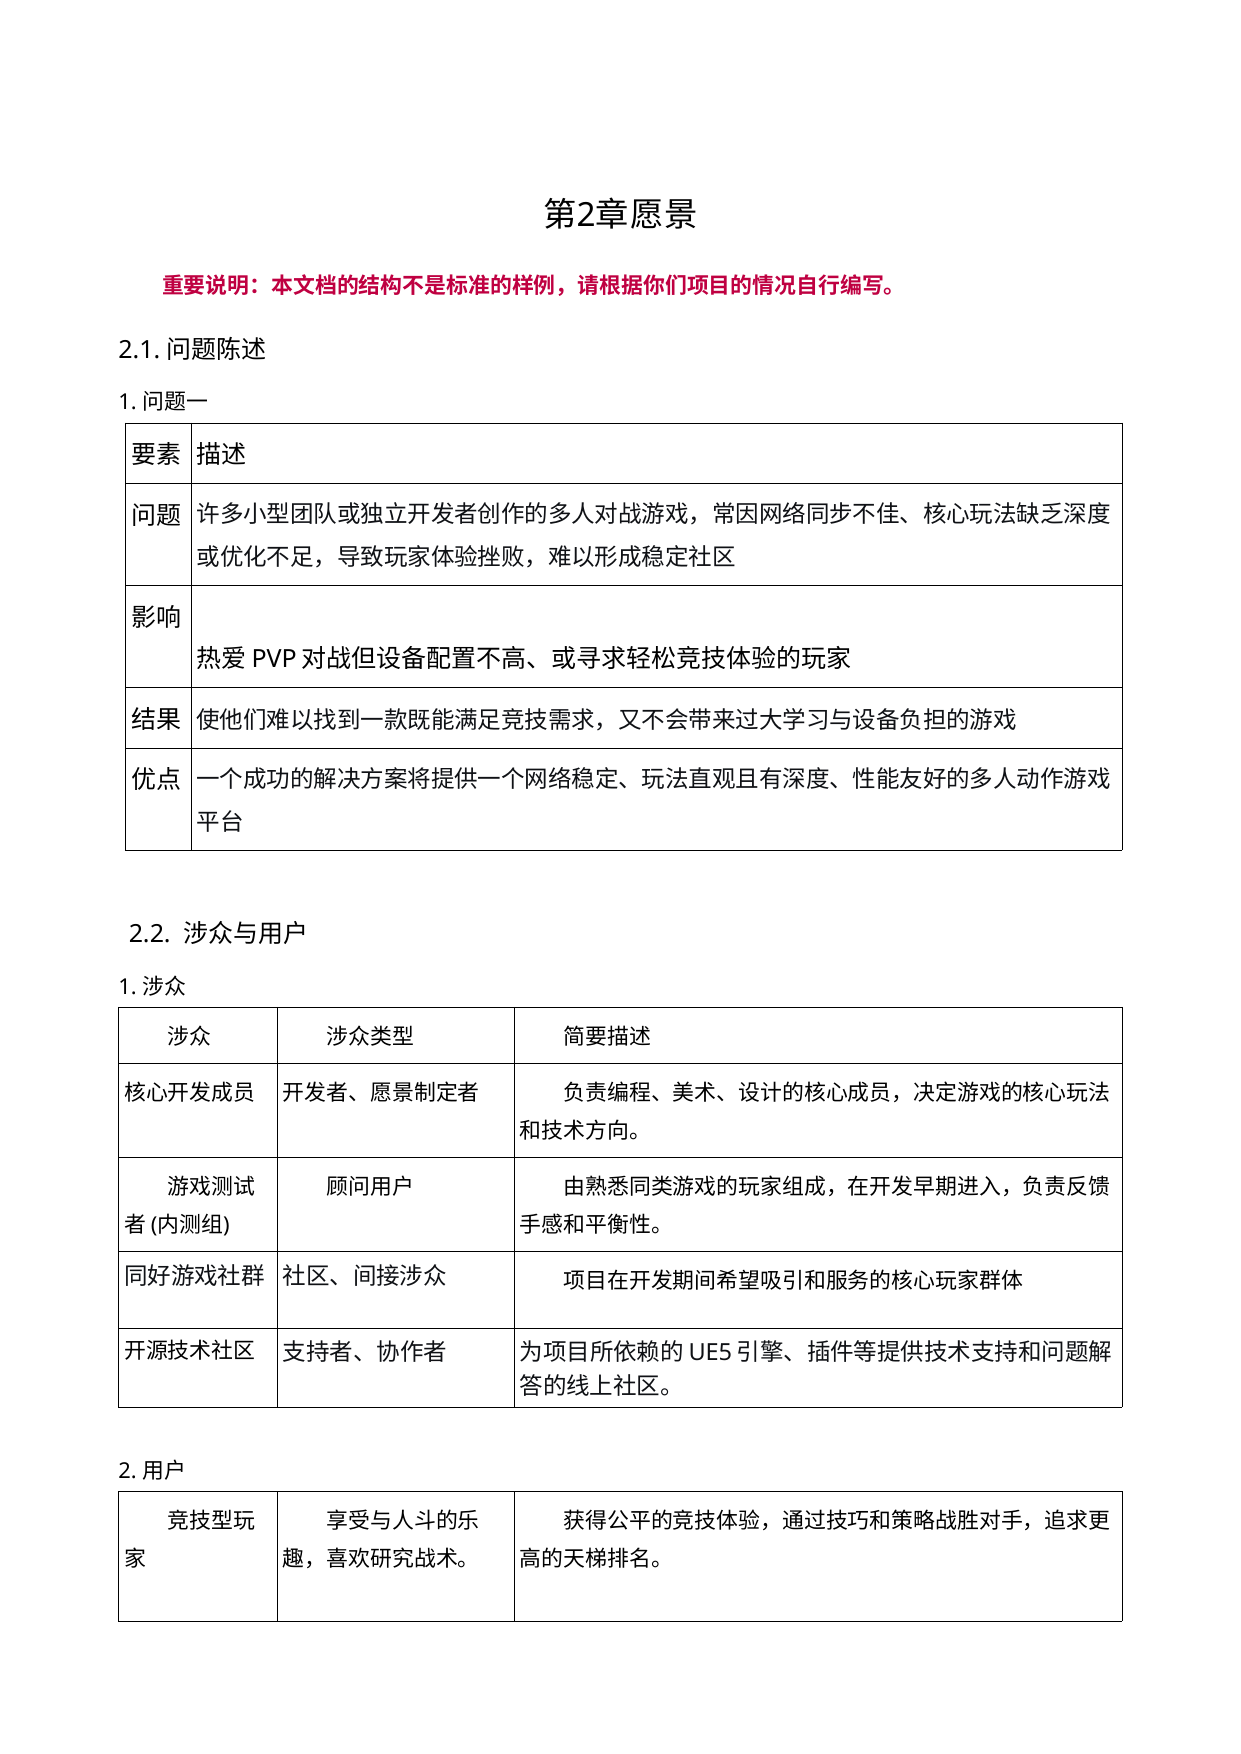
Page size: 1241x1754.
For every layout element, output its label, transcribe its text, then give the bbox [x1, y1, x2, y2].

subtitle 愿景 [118, 188, 1122, 236]
table_cell 结果 [126, 688, 191, 748]
table_cell 社区、间接涉众 [278, 1252, 514, 1327]
table_header 涉众 [119, 1008, 277, 1063]
subtitle 问题一 [118, 384, 1122, 416]
table_header 简要描述 [515, 1008, 1122, 1063]
table_cell 游戏测试者 (内测组) [119, 1158, 277, 1251]
table_cell 顾问用户 [278, 1158, 514, 1251]
table_header 要素 [126, 424, 191, 483]
table_header 竞技型玩家 [119, 1492, 277, 1621]
table_cell 使他们难以找到一款既能满足竞技需求，又不会带来过大学习与设备负担的游戏 [192, 688, 1122, 748]
subtitle 问题陈述 [118, 329, 1122, 365]
table_cell 影响 [126, 586, 191, 687]
table_cell 同好游戏社群 [119, 1252, 277, 1327]
subtitle 涉众 [118, 969, 1122, 1000]
table_cell 由熟悉同类游戏的玩家组成，在开发早期进入，负责反馈手感和平衡性。 [515, 1158, 1122, 1251]
table_cell 许多小型团队或独立开发者创作的多人对战游戏，常因网络同步不佳、核心玩法缺乏深度或优化不足，导致玩家体验挫败，难以形成稳定社区 [192, 484, 1122, 585]
table_cell 开发者、愿景制定者 [278, 1064, 514, 1157]
table_header 涉众类型 [278, 1008, 514, 1063]
table_header 描述 [192, 424, 1122, 483]
table_cell 负责编程、美术、设计的核心成员，决定游戏的核心玩法和技术方向。 [515, 1064, 1122, 1157]
table_cell 核心开发成员 [119, 1064, 277, 1157]
subtitle 涉众与用户 [128, 913, 1122, 950]
table_header 享受与人斗的乐趣，喜欢研究战术。 [278, 1492, 514, 1621]
table_cell 问题 [126, 484, 191, 585]
text 重要说明：本文档的结构不是标准的样例，请根据你们项目的情况自行编写。 [118, 268, 1122, 300]
table_header 获得公平的竞技体验，通过技巧和策略战胜对手，追求更高的天梯排名。 [515, 1492, 1122, 1621]
table_cell 优点 [126, 749, 191, 849]
table_cell 为项目所依赖的UE5引擎、插件等提供技术支持和问题解答的线上社区。 [515, 1329, 1122, 1407]
table_cell 开源技术社区 [119, 1329, 277, 1407]
table_cell 热爱PVP对战但设备配置不高、或寻求轻松竞技体验的玩家 [192, 586, 1122, 687]
table_cell 一个成功的解决方案将提供一个网络稳定、玩法直观且有深度、性能友好的多人动作游戏平台 [192, 749, 1122, 849]
table_cell 项目在开发期间希望吸引和服务的核心玩家群体 [515, 1252, 1122, 1327]
table_cell 支持者、协作者 [278, 1329, 514, 1407]
subtitle 用户 [118, 1453, 1122, 1485]
